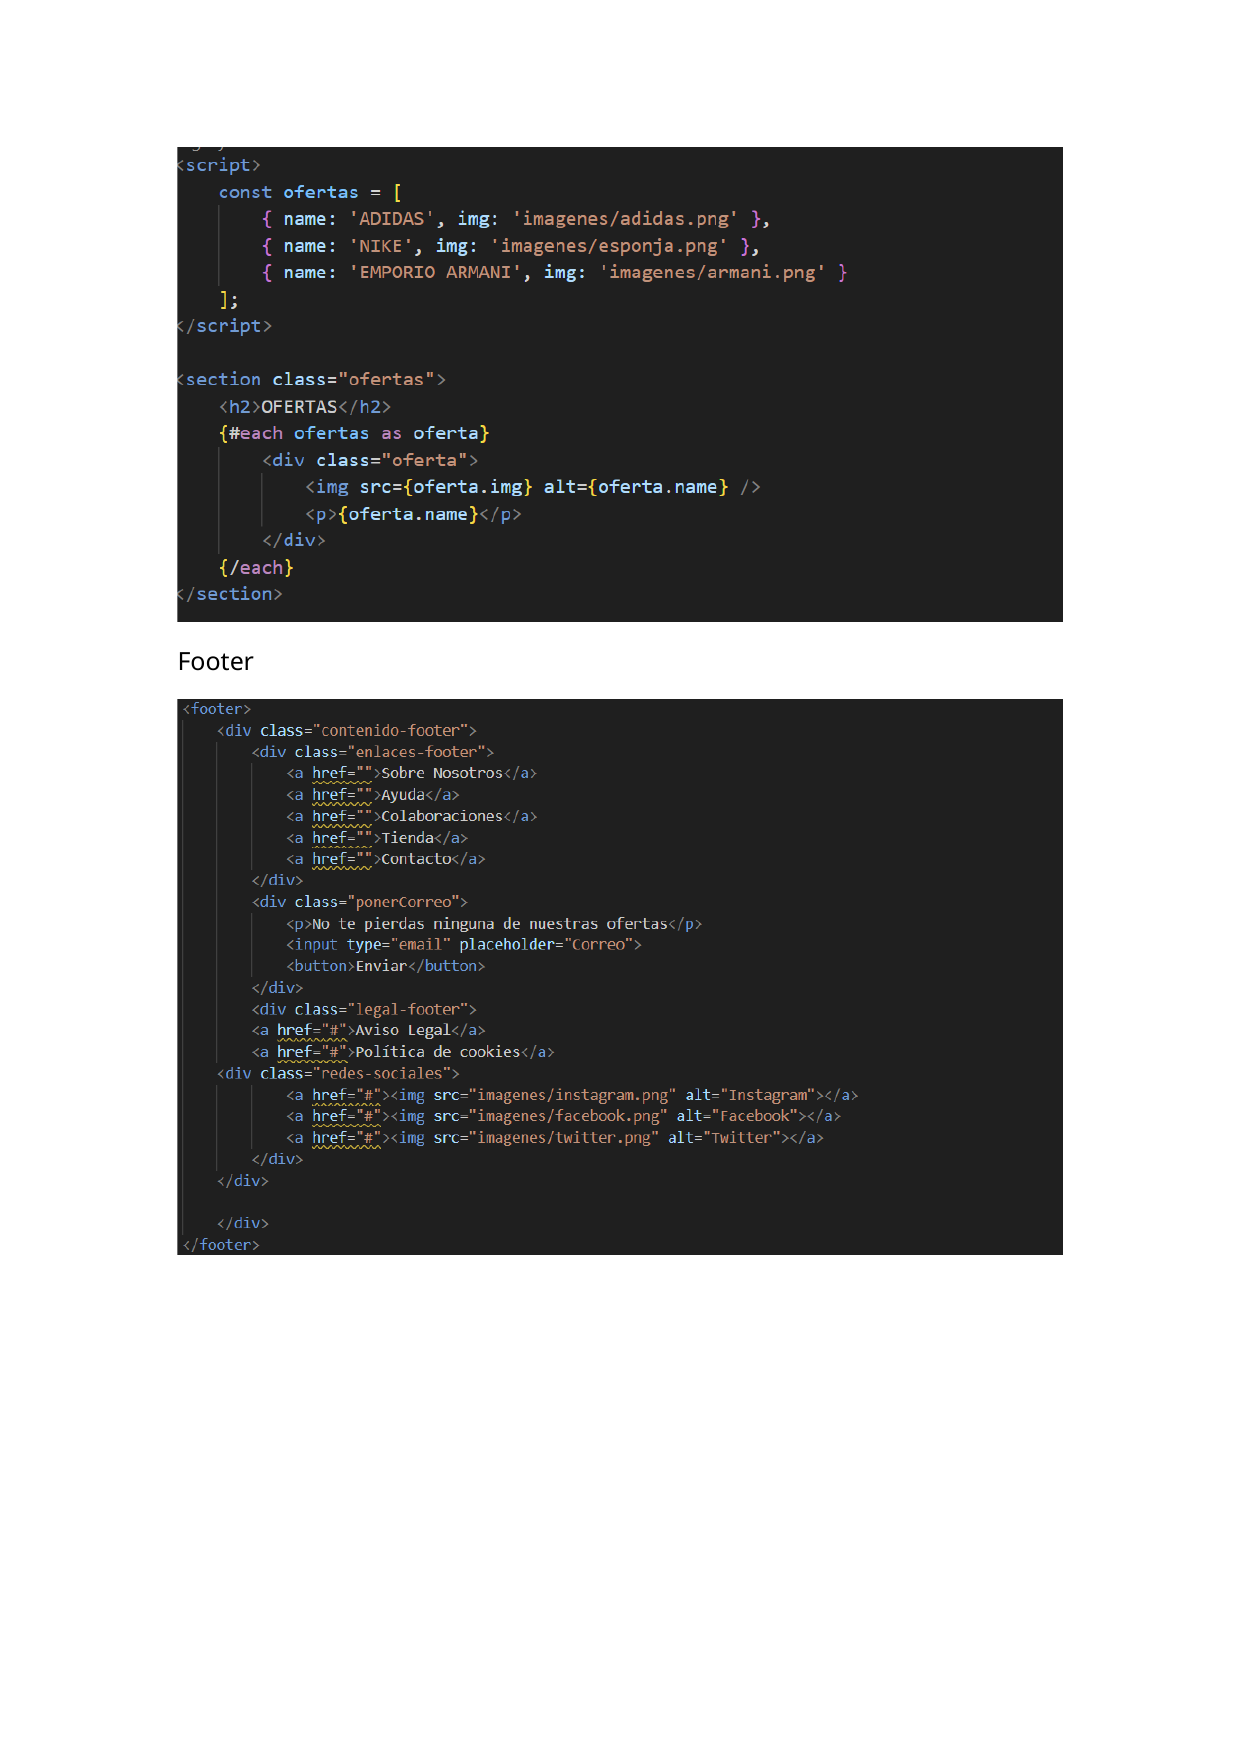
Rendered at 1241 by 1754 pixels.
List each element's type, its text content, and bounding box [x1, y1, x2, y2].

text Footer [177, 644, 1063, 678]
